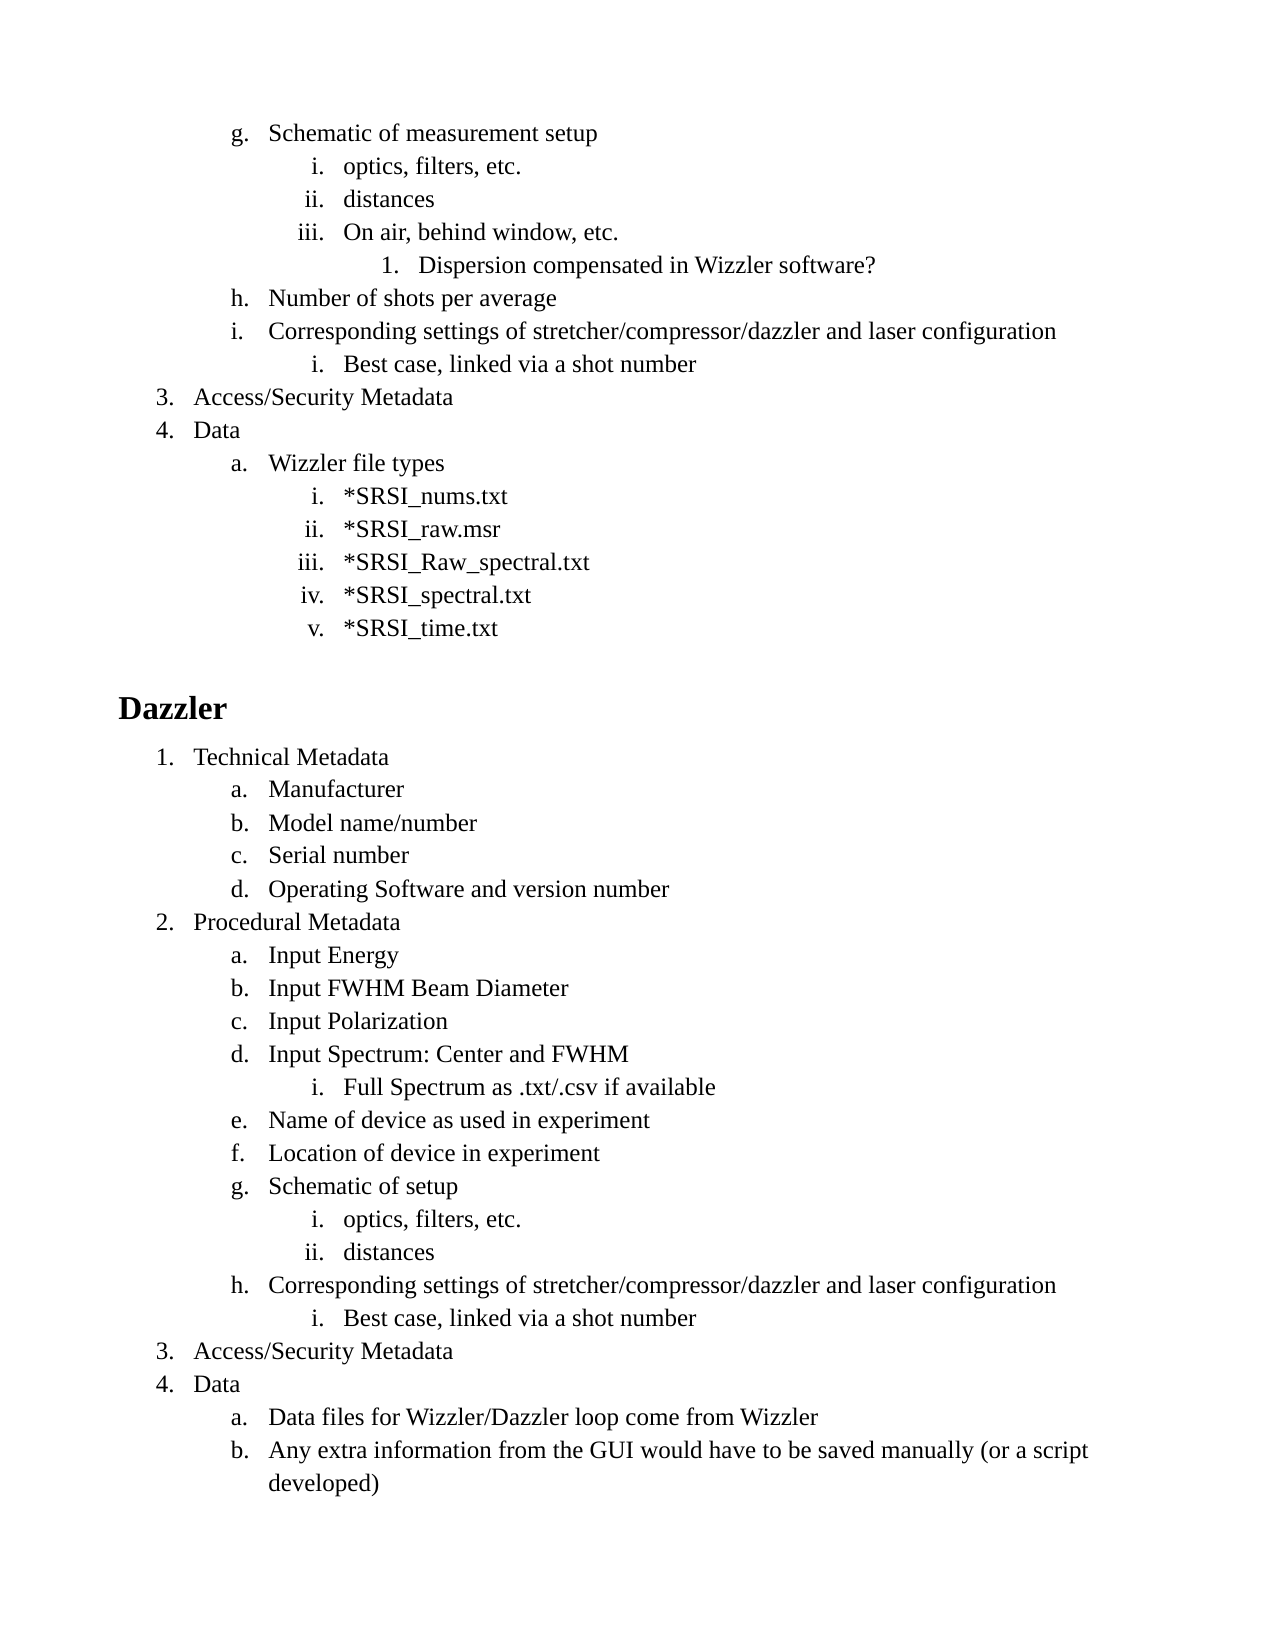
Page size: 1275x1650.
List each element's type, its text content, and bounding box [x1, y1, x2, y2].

list *SRSI_raw.msr [324, 514, 1157, 543]
list *SRSI_Raw_spectral.txt [324, 547, 1157, 576]
list Serial number [231, 841, 1157, 869]
list *SRSI_time.txt [324, 613, 1157, 642]
list Corresponding settings of stretcher/compressor/dazzler and laser configuration [231, 1270, 1157, 1299]
list Wizzler file types [231, 448, 1157, 477]
list Access/Security Metadata [156, 1336, 1157, 1365]
list Data [156, 415, 1157, 444]
list Location of device in experiment [231, 1138, 1157, 1167]
list Input FWHM Beam Diameter [231, 973, 1157, 1001]
list Best case, linked via a shot number [324, 349, 1157, 378]
list distances [324, 1237, 1157, 1266]
list Input Polarization [231, 1006, 1157, 1034]
list Dispersion compensated in Wizzler software? [381, 250, 1157, 279]
list Best case, linked via a shot number [324, 1303, 1157, 1332]
list Model name/number [231, 808, 1157, 836]
list Technical Metadata [156, 742, 1157, 770]
list Schematic of setup [231, 1171, 1157, 1199]
list Access/Security Metadata [156, 382, 1157, 411]
list On air, behind window, etc. [324, 217, 1157, 246]
list Any extra information from the GUI would have to be saved manually (or a script developed) [231, 1435, 1157, 1497]
list Input Spectrum: Center and FWHM [231, 1039, 1157, 1067]
list Procedural Metadata [156, 907, 1157, 935]
list optics, filters, etc. [324, 1204, 1157, 1233]
list distances [324, 184, 1157, 213]
list Operating Software and version number [231, 874, 1157, 902]
list Schematic of measurement setup [231, 118, 1157, 147]
list Full Spectrum as .txt/.csv if available [324, 1072, 1157, 1101]
list *SRSI_spectral.txt [324, 580, 1157, 609]
list Manufacturer [231, 774, 1157, 803]
list optics, filters, etc. [324, 151, 1157, 180]
list Input Energy [231, 940, 1157, 968]
list Data [156, 1369, 1157, 1398]
list Number of shots per average [231, 283, 1157, 312]
list Name of device as used in experiment [231, 1105, 1157, 1133]
list Data files for Wizzler/Dazzler loop come from Wizzler [231, 1402, 1157, 1431]
list Corresponding settings of stretcher/compressor/dazzler and laser configuration [231, 316, 1157, 345]
list *SRSI_nums.txt [324, 481, 1157, 510]
subtitle Dazzler [118, 688, 1157, 726]
